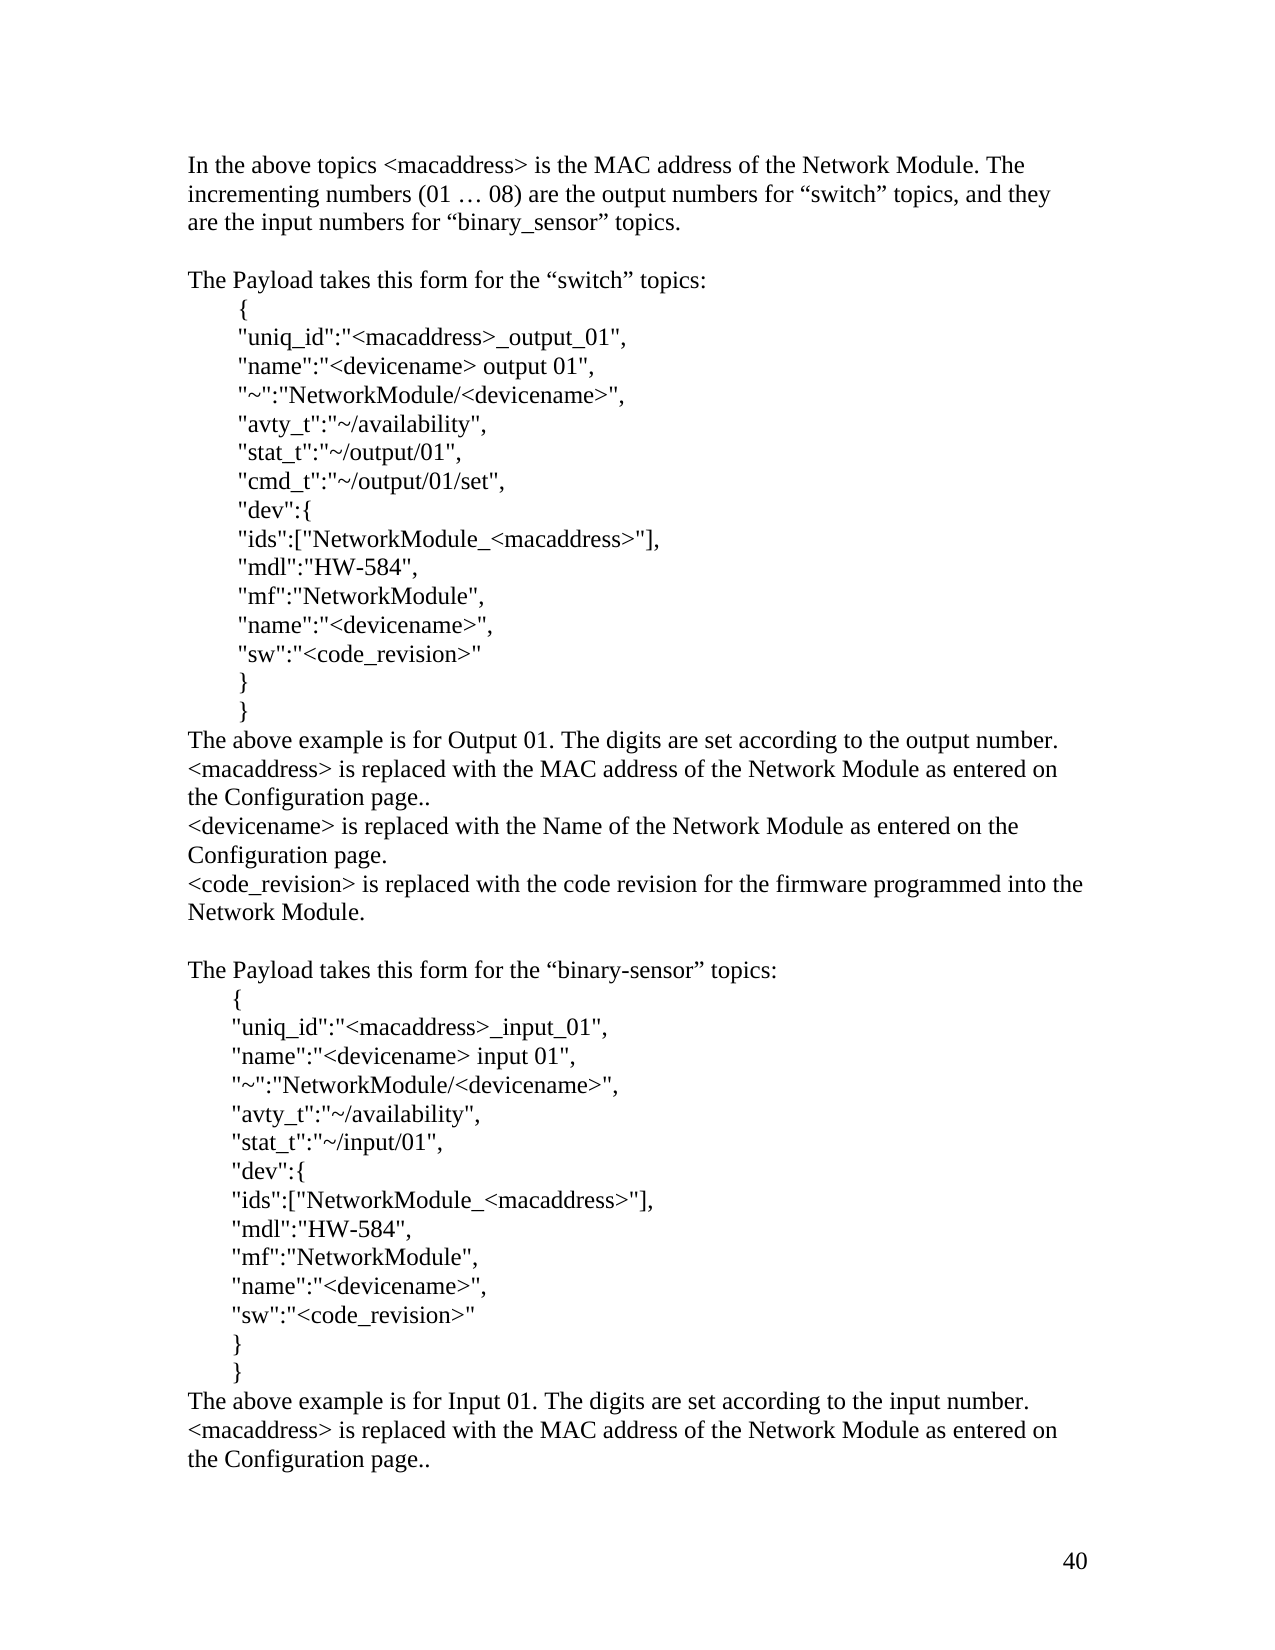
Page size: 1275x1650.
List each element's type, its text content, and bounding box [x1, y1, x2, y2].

text "cmd_t":"~/output/01/set", [187, 466, 1087, 495]
text "~":"NetworkModule/<devicename>", [187, 1070, 1087, 1099]
text "name":"<devicename>", [187, 1271, 1087, 1300]
text "stat_t":"~/input/01", [187, 1127, 1087, 1156]
text <macaddress> is replaced with the MAC address of the Network Module as entered on the Configuration page.. [187, 1415, 1087, 1472]
text "ids":["NetworkModule_<macaddress>"], [187, 524, 1087, 552]
text } [187, 696, 1087, 725]
text The Payload takes this form for the “switch” topics: [187, 265, 1087, 294]
text The above example is for Output 01. The digits are set according to the output number. [187, 725, 1087, 754]
text "mdl":"HW-584", [187, 552, 1087, 581]
text "sw":"<code_revision>" [187, 639, 1087, 667]
text "ids":["NetworkModule_<macaddress>"], [187, 1185, 1087, 1214]
text <devicename> is replaced with the Name of the Network Module as entered on the Configuration page. [187, 811, 1087, 869]
text "mdl":"HW-584", [187, 1214, 1087, 1242]
text { [187, 294, 1087, 322]
text "mf":"NetworkModule", [187, 581, 1087, 610]
text "avty_t":"~/availability", [187, 409, 1087, 437]
text "uniq_id":"<macaddress>_input_01", [187, 1012, 1087, 1041]
text "stat_t":"~/output/01", [187, 437, 1087, 466]
text "dev":{ [187, 1156, 1087, 1185]
text "name":"<devicename>", [187, 610, 1087, 639]
text } [187, 1329, 1087, 1357]
text In the above topics <macaddress> is the MAC address of the Network Module. The incrementing numbers (01 … 08) are the output numbers for “switch” topics, and they are the input numbers for “binary_sensor” topics. [187, 150, 1087, 236]
text "sw":"<code_revision>" [187, 1300, 1087, 1329]
text "mf":"NetworkModule", [187, 1242, 1087, 1271]
text "name":"<devicename> output 01", [187, 351, 1087, 380]
text The above example is for Input 01. The digits are set according to the input number. [187, 1386, 1087, 1415]
text "avty_t":"~/availability", [187, 1099, 1087, 1127]
text } [187, 1357, 1087, 1386]
text { [187, 984, 1087, 1012]
text "name":"<devicename> input 01", [187, 1041, 1087, 1070]
text The Payload takes this form for the “binary-sensor” topics: [187, 955, 1087, 984]
text "~":"NetworkModule/<devicename>", [187, 380, 1087, 409]
text <code_revision> is replaced with the code revision for the firmware programmed into the Network Module. [187, 869, 1087, 926]
text "dev":{ [187, 495, 1087, 524]
text } [187, 667, 1087, 696]
text <macaddress> is replaced with the MAC address of the Network Module as entered on the Configuration page.. [187, 754, 1087, 811]
text "uniq_id":"<macaddress>_output_01", [187, 322, 1087, 351]
